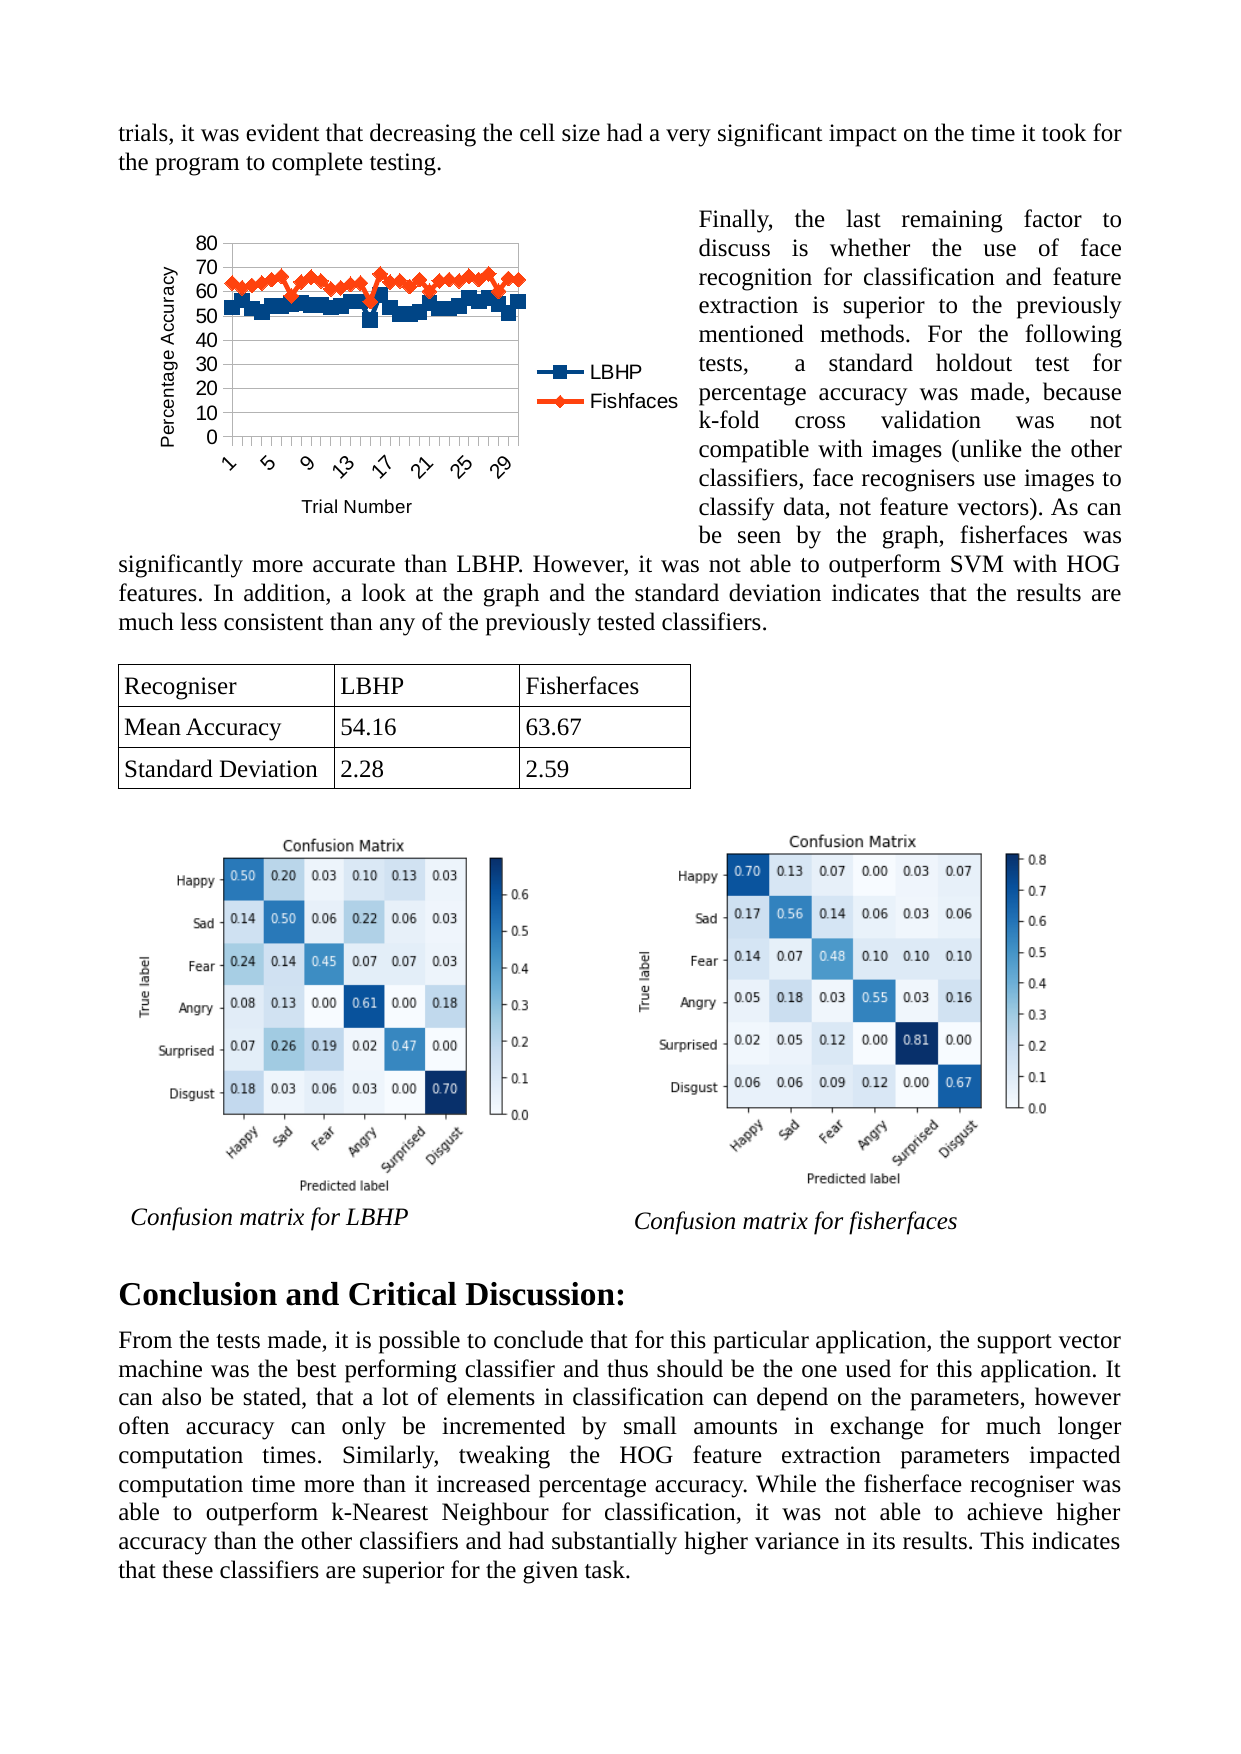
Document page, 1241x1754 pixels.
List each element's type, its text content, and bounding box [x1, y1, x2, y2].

table_cell 63.67 [520, 707, 690, 747]
table_cell Mean Accuracy [119, 707, 334, 747]
table_header Fisherfaces [520, 665, 690, 706]
picture [130, 825, 559, 1197]
text From the tests made, it is possible to conclude that for this particular application, the support vector machine was the best performing classifier and thus should be the one used for this application. It can also be stated, that a lot of elements in classification can depend on the parameters, however often accuracy can only be incremented by small amounts in exchange for much longer computation times. Similarly, tweaking the HOG feature extraction parameters impacted computation time more than it increased percentage accuracy. While the fisherface recogniser was able to outperform k-Nearest Neighbour for classification, it was not able to achieve higher accuracy than the other classifiers and had substantially higher variance in its results. This indicates that these classifiers are superior for the given task. [118, 1325, 1122, 1584]
table_header LBHP [335, 665, 519, 706]
picture [633, 826, 1062, 1201]
table_cell Standard Deviation [119, 748, 334, 788]
subtitle Conclusion and Critical Discussion: [118, 1274, 1122, 1312]
text Confusion matrix for LBHP [130, 1197, 559, 1231]
table_cell 2.28 [335, 748, 519, 788]
table_header Recogniser [119, 665, 334, 706]
text Confusion matrix for fisherfaces [633, 1201, 1061, 1235]
table_cell 2.59 [520, 748, 690, 788]
text While choosing and tuning that parameters for a classify are both very important, the same can be said in regards to choosing the right parameters for feature extraction. HOG has a multitude of parameters, which can have a large impact on the amount of features extracted, as well as the computational time it takes to extract them. As mentioned previously, HOG divides the image into cells, with the gradients for each cell being computed separately. Decreasing the cell size should lead to more extracted features from the image and more information for the classifiers to process. Thus, it makes sense to explore how using a different scale for the cells can effect the accuracy of the application. To measure this, thirty trials were made with three different cell sizes (4x4, 8x8 and 16x16). As previously, the cross-validation score was used for this comparison. While computation time was not measured when taking the trials, it was evident that decreasing the cell size had a very significant impact on the time it took for the program to complete testing. [118, 118, 1122, 176]
table_cell 54.16 [335, 707, 519, 747]
text Finally, the last remaining factor to discuss is whether the use of face recognition for classification and feature extraction is superior to the previously mentioned methods. For the following tests, a standard holdout test for percentage accuracy was made, because k-fold cross validation was not compatible with images (unlike the other classifiers, face recognisers use images to classify data, not feature vectors). As can be seen by the graph, fisherfaces was significantly more accurate than LBHP. However, it was not able to outperform SVM with HOG features. In addition, a look at the graph and the standard deviation indicates that the results are much less consistent than any of the previously tested classifiers. [118, 204, 1122, 636]
